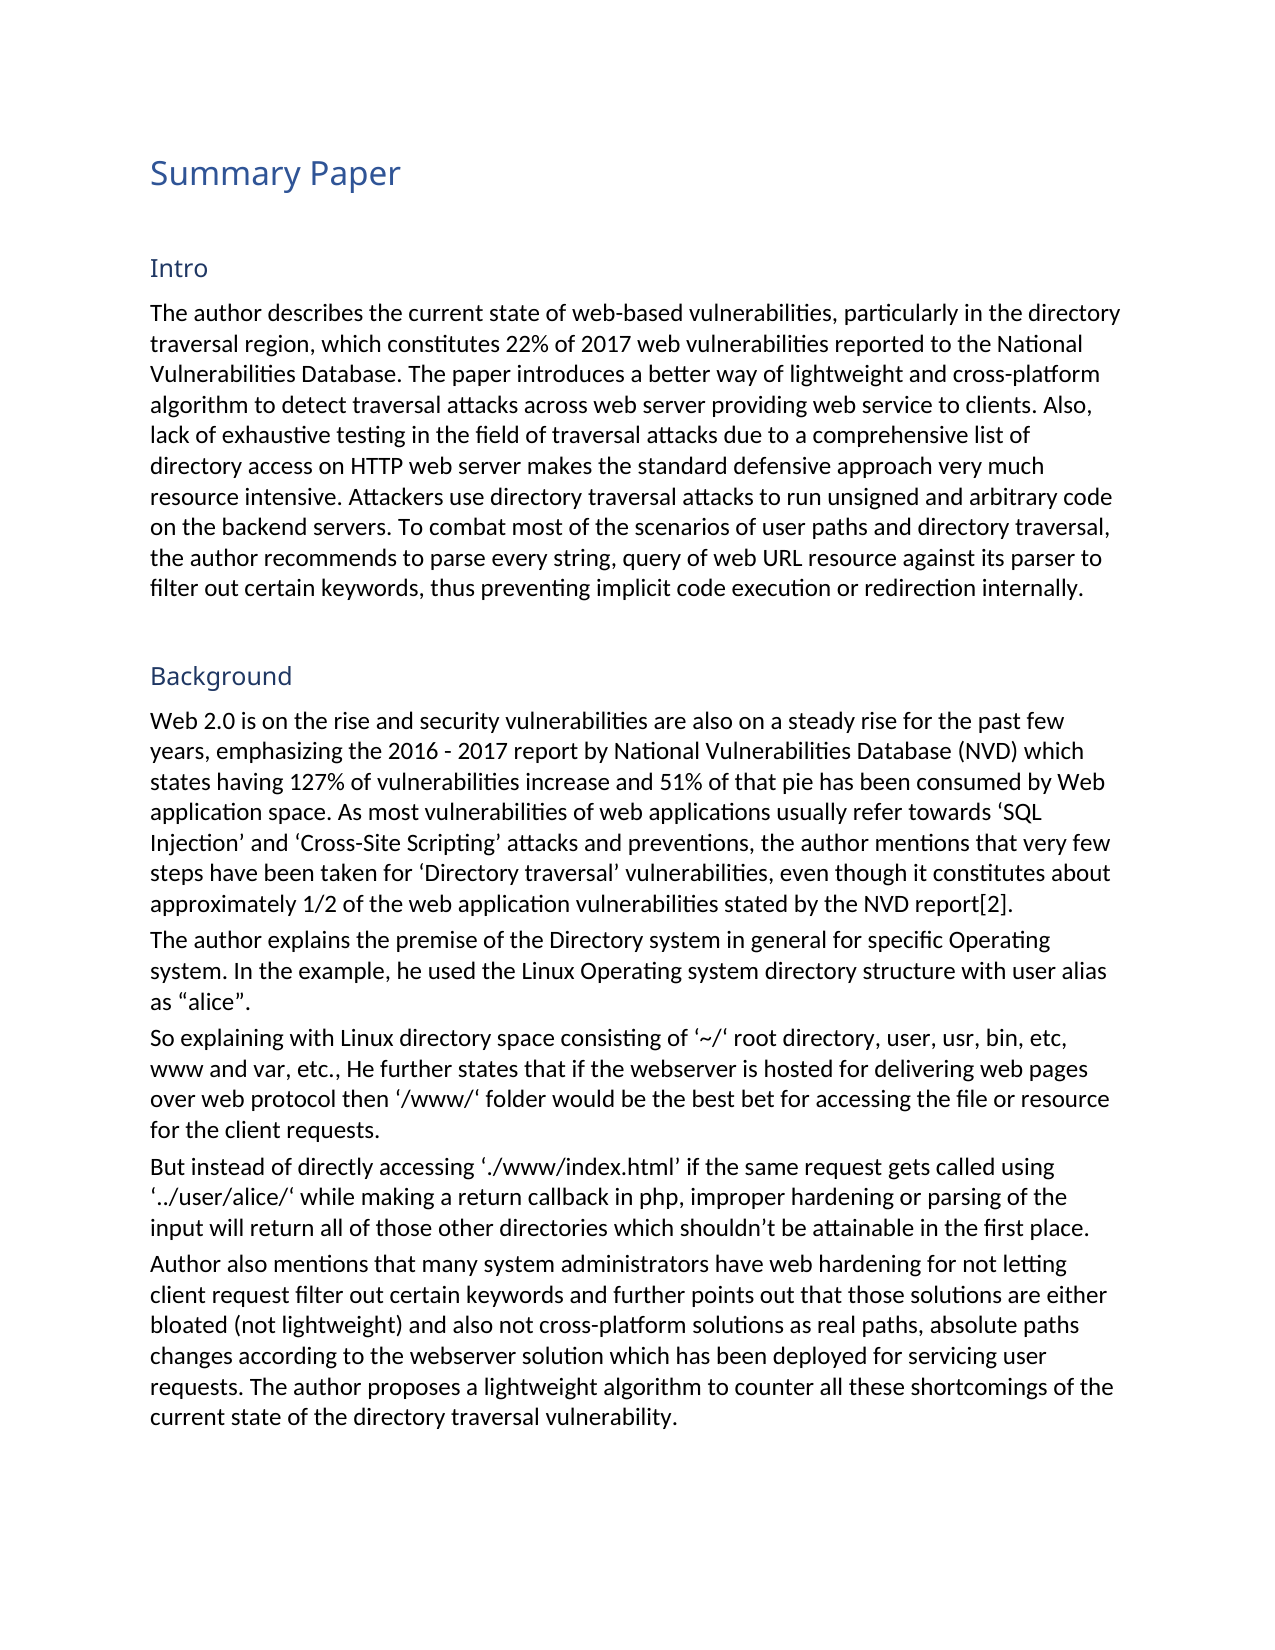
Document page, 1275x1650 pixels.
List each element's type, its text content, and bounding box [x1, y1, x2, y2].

text But instead of directly accessing ‘./www/index.html’ if the same request gets called using ‘../user/alice/‘ while making a return callback in php, improper hardening or parsing of the input will return all of those other directories which shouldn’t be attainable in the first place. [150, 1151, 1125, 1242]
text So explaining with Linux directory space consisting of ‘~/‘ root directory, user, usr, bin, etc, www and var, etc., He further states that if the webserver is hosted for delivering web pages over web protocol then ‘/www/‘ folder would be the best bet for accessing the file or resource for the client requests. [150, 1022, 1125, 1144]
text Author also mentions that many system administrators have web hardening for not letting client request filter out certain keywords and further points out that those solutions are either bloated (not lightweight) and also not cross-platform solutions as real paths, absolute paths changes according to the webserver solution which has been deployed for servicing user requests. The author proposes a lightweight algorithm to counter all these shortcomings of the current state of the directory traversal vulnerability. [150, 1249, 1125, 1432]
text The author explains the premise of the Directory system in general for specific Operating system. In the example, he used the Linux Operating system directory structure with user alias as “alice”. [150, 925, 1125, 1016]
text The author describes the current state of web-based vulnerabilities, particularly in the directory traversal region, which constitutes 22% of 2017 web vulnerabilities reported to the National Vulnerabilities Database. The paper introduces a better way of lightweight and cross-platform algorithm to detect traversal attacks across web server providing web service to clients. Also, lack of exhaustive testing in the field of traversal attacks due to a comprehensive list of directory access on HTTP web server makes the standard defensive approach very much resource intensive. Attackers use directory traversal attacks to run unsigned and arbitrary code on the backend servers. To combat most of the scenarios of user paths and directory traversal, the author recommends to parse every string, query of web URL resource against its parser to filter out certain keywords, thus preventing implicit code execution or redirection internally. [150, 297, 1125, 603]
subtitle Background [150, 658, 1125, 692]
subtitle Intro [150, 251, 1125, 285]
text Web 2.0 is on the rise and security vulnerabilities are also on a steady rise for the past few years, emphasizing the 2016 - 2017 report by National Vulnerabilities Database (NVD) which states having 127% of vulnerabilities increase and 51% of that pie has been consumed by Web application space. As most vulnerabilities of web applications usually refer towards ‘SQL Injection’ and ‘Cross-Site Scripting’ attacks and preventions, the author mentions that very few steps have been taken for ‘Directory traversal’ vulnerabilities, even though it constitutes about approximately 1/2 of the web application vulnerabilities stated by the NVD report[2]. [150, 705, 1125, 918]
subtitle Summary Paper [150, 150, 1125, 195]
